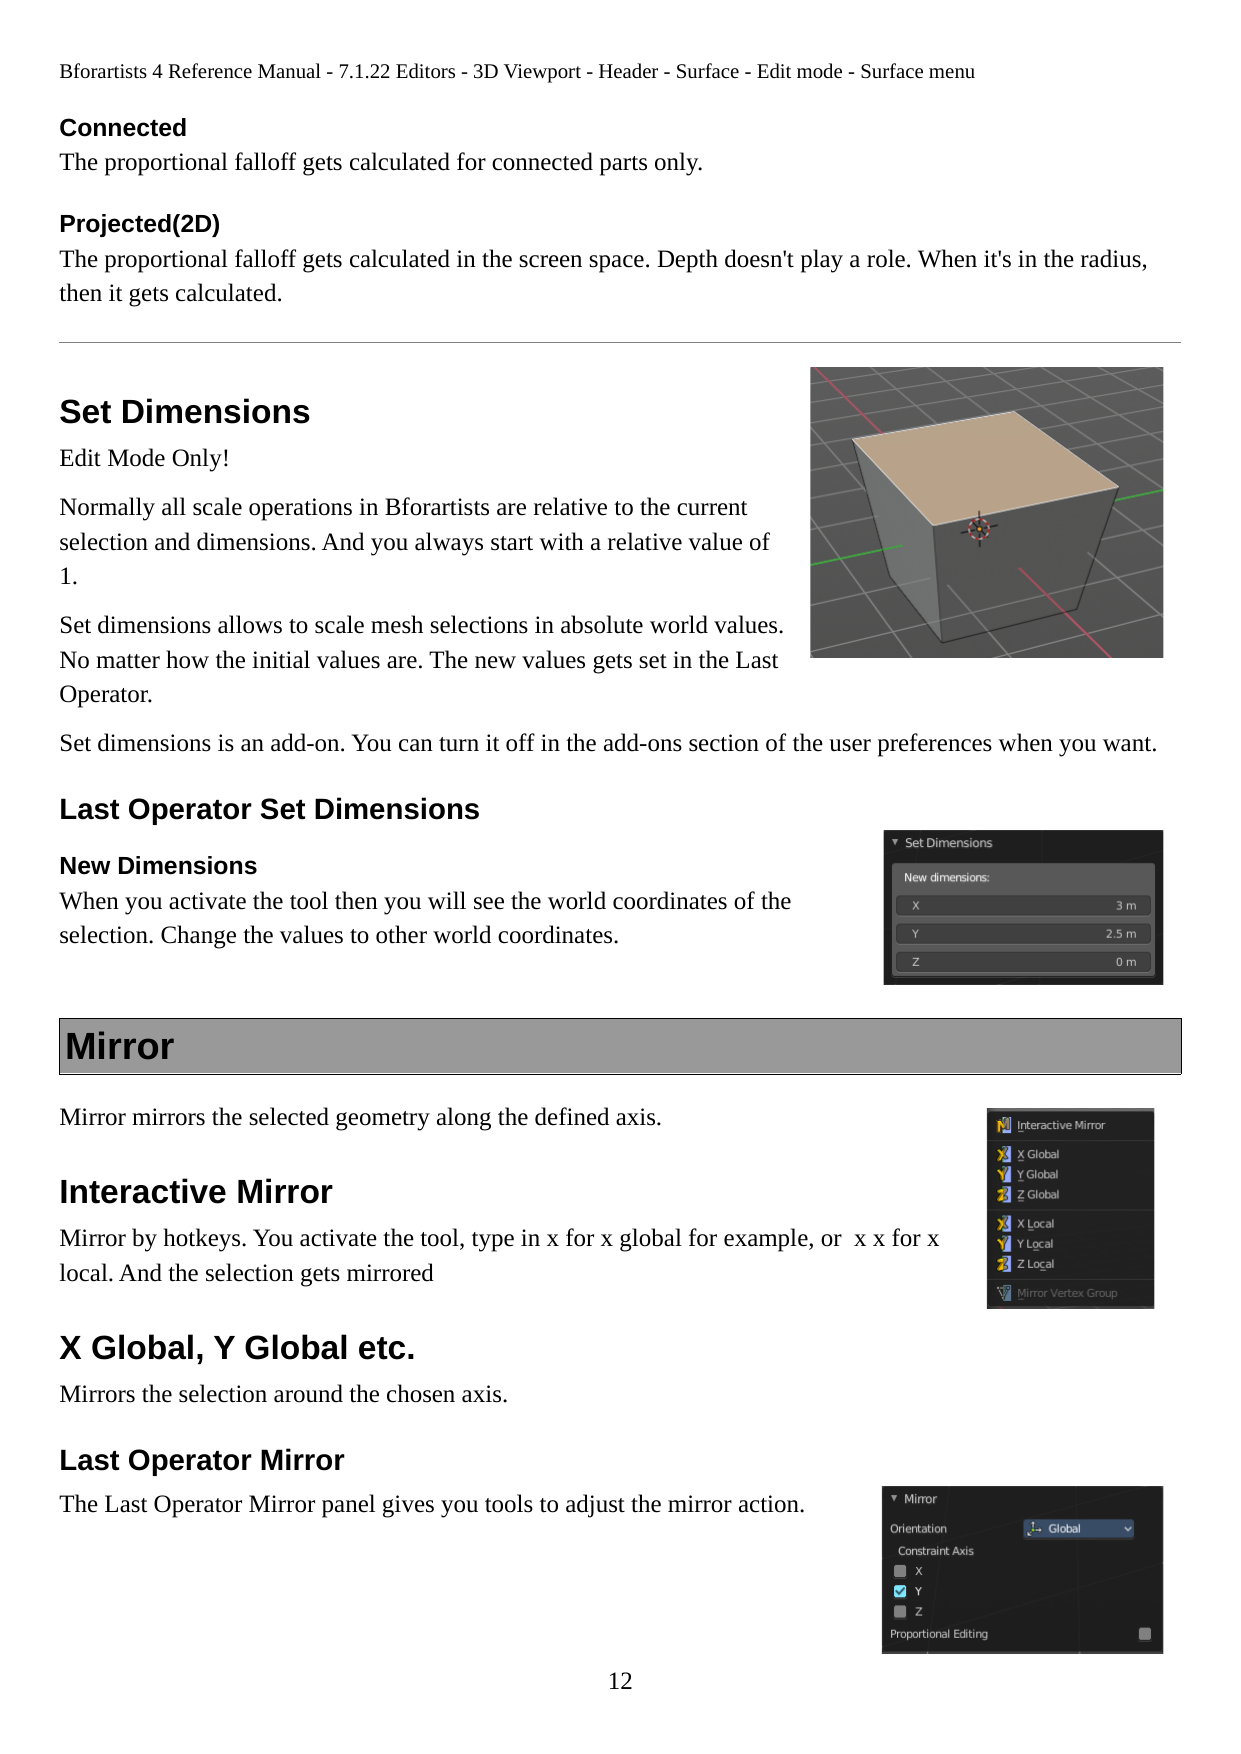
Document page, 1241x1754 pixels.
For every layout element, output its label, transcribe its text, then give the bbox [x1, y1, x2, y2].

table_header Mirror [60, 1019, 1181, 1073]
text [1164, 443, 1181, 472]
subtitle [1164, 392, 1181, 431]
text The Last Operator Mirror panel gives you tools to adjust the mirror action. [59, 1489, 881, 1518]
subtitle Interactive Mirror [59, 1172, 986, 1211]
subtitle Last Operator Mirror [59, 1443, 1181, 1476]
subtitle New Dimensions [59, 851, 883, 879]
text Mirrors the selection around the chosen axis. [59, 1379, 1181, 1408]
text Set dimensions allows to scale mesh selections in absolute world values. No matter how the initial values are. The new values gets set in the Last Operator. [59, 611, 1181, 708]
subtitle X Global, Y Global etc. [59, 1328, 1181, 1366]
subtitle [1164, 851, 1181, 879]
picture [810, 367, 1164, 658]
text The proportional falloff gets calculated for connected parts only. [59, 147, 1181, 176]
text Set dimensions is an add-on. You can turn it off in the add-ons section of the user preferences when you want. [59, 728, 1181, 757]
text Mirror by hotkeys. You activate the tool, type in x for x global for example, or x x for x local. And the selection gets mirrored [59, 1223, 986, 1287]
text The proportional falloff gets calculated in the screen space. Depth doesn't play a role. When it's in the radius, then it gets calculated. [59, 244, 1181, 307]
text Mirror mirrors the selected geometry along the defined axis. [59, 1102, 1181, 1131]
picture [883, 830, 1164, 985]
subtitle Last Operator Set Dimensions [59, 792, 1181, 826]
picture [986, 1108, 1155, 1309]
subtitle [1155, 1172, 1181, 1211]
picture [881, 1486, 1164, 1654]
text Edit Mode Only! [59, 443, 810, 472]
subtitle Set Dimensions [59, 392, 810, 431]
text Normally all scale operations in Bforartists are relative to the current selection and dimensions. And you always start with a relative value of 1. [59, 492, 810, 590]
subtitle Projected(2D) [59, 209, 1181, 237]
subtitle Connected [59, 113, 1181, 141]
text When you activate the tool then you will see the world coordinates of the selection. Change the values to other world coordinates. [59, 886, 883, 949]
